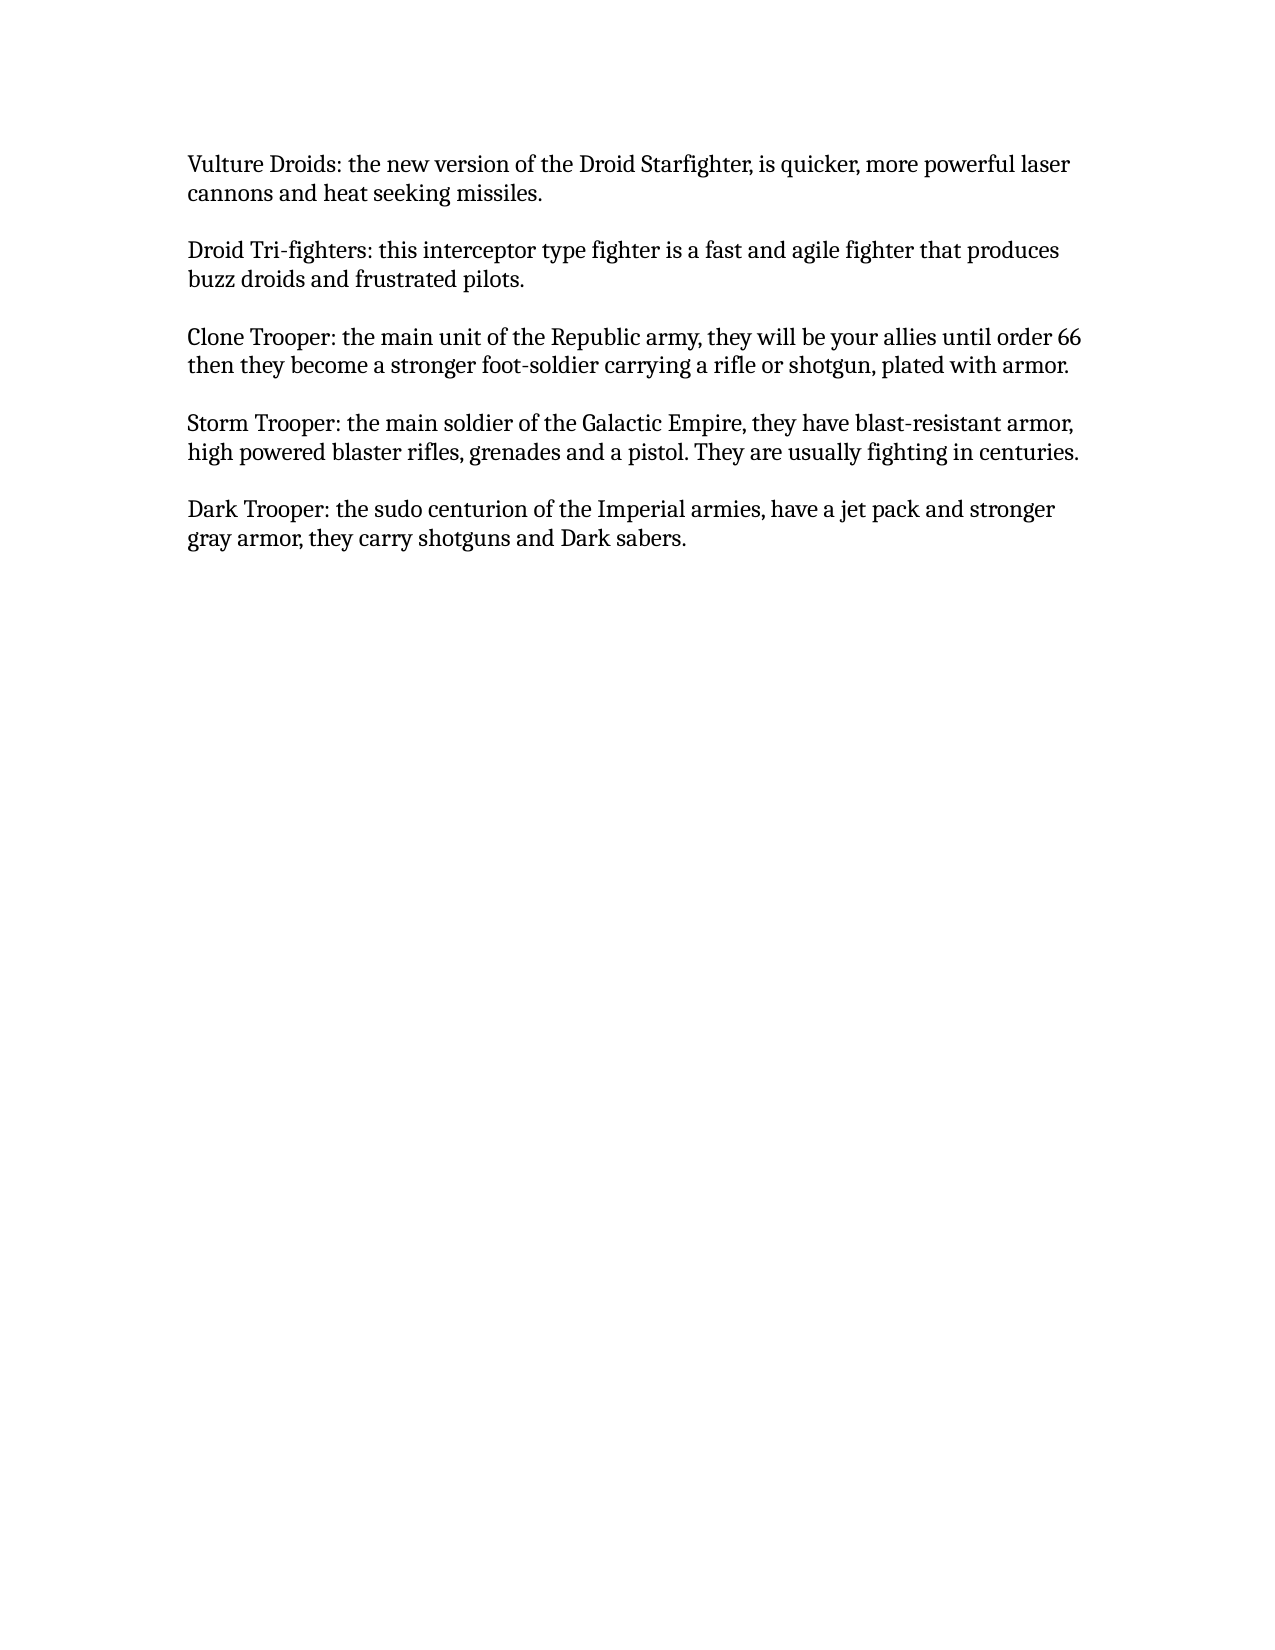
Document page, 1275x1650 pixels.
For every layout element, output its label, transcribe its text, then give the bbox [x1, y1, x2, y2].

text Droid Tri-fighters: this interceptor type fighter is a fast and agile fighter that produces buzz droids and frustrated pilots. [187, 236, 1087, 294]
text Dark Trooper: the sudo centurion of the Imperial armies, have a jet pack and stronger gray armor, they carry shotguns and Dark sabers. [187, 495, 1087, 552]
text Vulture Droids: the new version of the Droid Starfighter, is quicker, more powerful laser cannons and heat seeking missiles. [187, 150, 1087, 207]
text Clone Trooper: the main unit of the Republic army, they will be your allies until order 66 then they become a stronger foot-soldier carrying a rifle or shotgun, plated with armor. [187, 322, 1087, 380]
text Storm Trooper: the main soldier of the Galactic Empire, they have blast-resistant armor, high powered blaster rifles, grenades and a pistol. They are usually fighting in centuries. [187, 409, 1087, 466]
